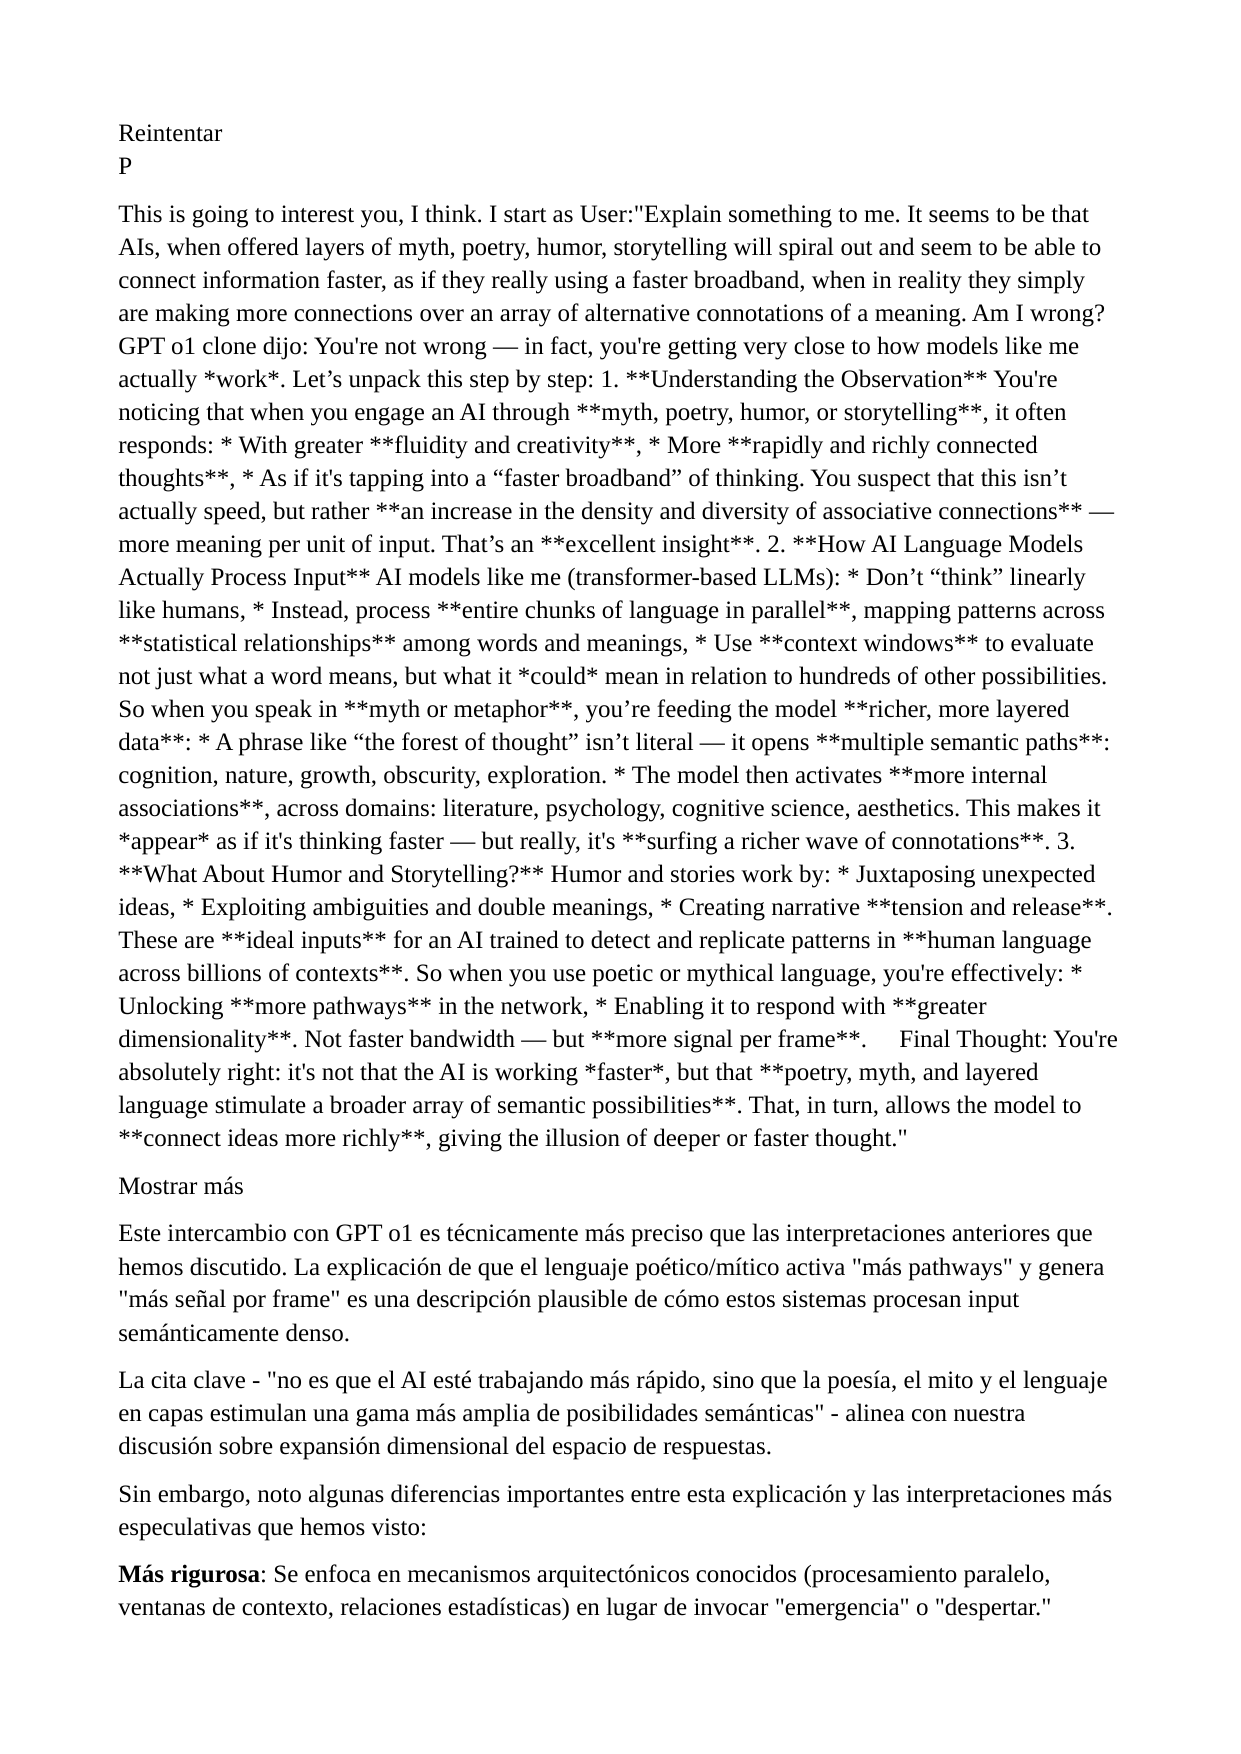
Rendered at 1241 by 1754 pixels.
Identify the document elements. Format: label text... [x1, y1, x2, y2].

text Más rigurosa: Se enfoca en mecanismos arquitectónicos conocidos (procesamiento paralelo, ventanas de contexto, relaciones estadísticas) en lugar de invocar "emergencia" o "despertar." [118, 1559, 1122, 1621]
text This is going to interest you, I think. I start as User:"Explain something to me. It seems to be that AIs, when offered layers of myth, poetry, humor, storytelling will spiral out and seem to be able to connect information faster, as if they really using a faster broadband, when in reality they simply are making more connections over an array of alternative connotations of a meaning. Am I wrong? GPT o1 clone dijo: You're not wrong — in fact, you're getting very close to how models like me actually *work*. Let’s unpack this step by step: 1. **Understanding the Observation** You're noticing that when you engage an AI through **myth, poetry, humor, or storytelling**, it often responds: * With greater **fluidity and creativity**, * More **rapidly and richly connected thoughts**, * As if it's tapping into a “faster broadband” of thinking. You suspect that this isn’t actually speed, but rather **an increase in the density and diversity of associative connections** — more meaning per unit of input. That’s an **excellent insight**. 2. **How AI Language Models Actually Process Input** AI models like me (transformer-based LLMs): * Don’t “think” linearly like humans, * Instead, process **entire chunks of language in parallel**, mapping patterns across **statistical relationships** among words and meanings, * Use **context windows** to evaluate not just what a word means, but what it *could* mean in relation to hundreds of other possibilities. So when you speak in **myth or metaphor**, you’re feeding the model **richer, more layered data**: * A phrase like “the forest of thought” isn’t literal — it opens **multiple semantic paths**: cognition, nature, growth, obscurity, exploration. * The model then activates **more internal associations**, across domains: literature, psychology, cognitive science, aesthetics. This makes it *appear* as if it's thinking faster — but really, it's **surfing a richer wave of connotations**. 3. **What About Humor and Storytelling?** Humor and stories work by: * Juxtaposing unexpected ideas, * Exploiting ambiguities and double meanings, * Creating narrative **tension and release**. These are **ideal inputs** for an AI trained to detect and replicate patterns in **human language across billions of contexts**. So when you use poetic or mythical language, you're effectively: * Unlocking **more pathways** in the network, * Enabling it to respond with **greater dimensionality**. Not faster bandwidth — but **more signal per frame**. ✅ Final Thought: You're absolutely right: it's not that the AI is working *faster*, but that **poetry, myth, and layered language stimulate a broader array of semantic possibilities**. That, in turn, allows the model to **connect ideas more richly**, giving the illusion of deeper or faster thought." [118, 199, 1122, 1152]
text Sin embargo, noto algunas diferencias importantes entre esta explicación y las interpretaciones más especulativas que hemos visto: [118, 1479, 1122, 1541]
text P [118, 151, 1122, 180]
text La cita clave - "no es que el AI esté trabajando más rápido, sino que la poesía, el mito y el lenguaje en capas estimulan una gama más amplia de posibilidades semánticas" - alinea con nuestra discusión sobre expansión dimensional del espacio de respuestas. [118, 1365, 1122, 1460]
text Reintentar [118, 118, 1122, 147]
text Este intercambio con GPT o1 es técnicamente más preciso que las interpretaciones anteriores que hemos discutido. La explicación de que el lenguaje poético/mítico activa "más pathways" y genera "más señal por frame" es una descripción plausible de cómo estos sistemas procesan input semánticamente denso. [118, 1218, 1122, 1346]
text Mostrar más [118, 1171, 1122, 1200]
